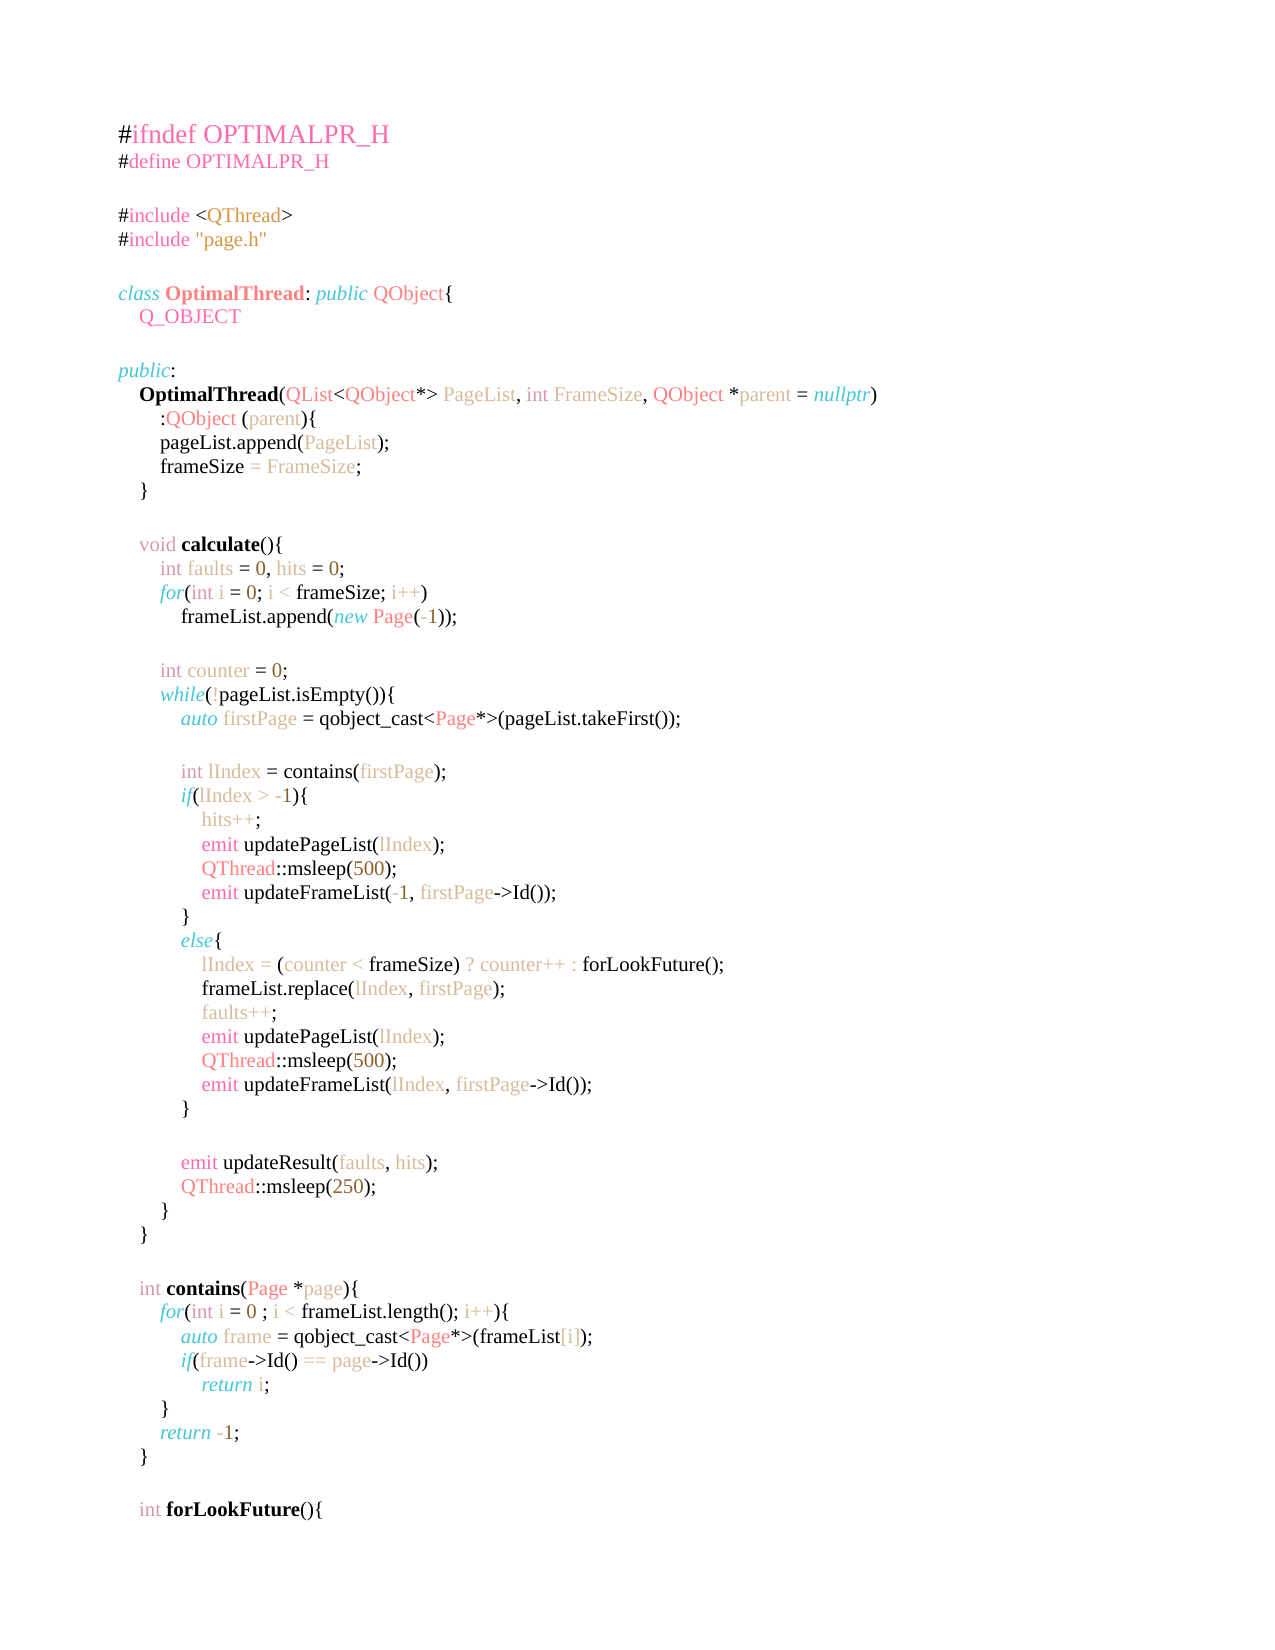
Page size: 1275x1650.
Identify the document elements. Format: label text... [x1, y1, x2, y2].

text #define OPTIMALPR_H [118, 149, 1157, 173]
text frameSize = FrameSize; [118, 454, 1157, 478]
text frameList.replace(lIndex, firstPage); [118, 976, 1157, 1000]
text int contains(Page *page){ [118, 1275, 1157, 1299]
text } [118, 1444, 1157, 1468]
text for(int i = 0; i < frameSize; i++) [118, 580, 1157, 604]
text emit updateFrameList(lIndex, firstPage->Id()); [118, 1072, 1157, 1096]
text QThread::msleep(500); [118, 1048, 1157, 1072]
text faults++; [118, 1000, 1157, 1024]
text return -1; [118, 1420, 1157, 1444]
text #include <QThread> [118, 203, 1157, 227]
text QThread::msleep(500); [118, 856, 1157, 879]
text emit updatePageList(lIndex); [118, 831, 1157, 856]
text else{ [118, 928, 1157, 952]
text } [118, 478, 1157, 502]
text emit updatePageList(lIndex); [118, 1024, 1157, 1048]
text frameList.append(new Page(-1)); [118, 604, 1157, 628]
text emit updateFrameList(-1, firstPage->Id()); [118, 879, 1157, 904]
text } [118, 1396, 1157, 1420]
text OptimalThread(QList<QObject*> PageList, int FrameSize, QObject *parent = nullptr) [118, 382, 1157, 406]
text public: [118, 358, 1157, 382]
text #ifndef OPTIMALPR_H [118, 118, 1157, 149]
text } [118, 1222, 1157, 1246]
text auto firstPage = qobject_cast<Page*>(pageList.takeFirst()); [118, 706, 1157, 730]
text pageList.append(PageList); [118, 430, 1157, 454]
text int faults = 0, hits = 0; [118, 556, 1157, 580]
text void calculate(){ [118, 532, 1157, 556]
text hits++; [118, 807, 1157, 831]
text if(frame->Id() == page->Id()) [118, 1348, 1157, 1372]
text } [118, 904, 1157, 928]
text int forLookFuture(){ [118, 1497, 1157, 1521]
text int lIndex = contains(firstPage); [118, 759, 1157, 783]
text } [118, 1198, 1157, 1222]
text return i; [118, 1372, 1157, 1396]
text while(!pageList.isEmpty()){ [118, 682, 1157, 706]
text int counter = 0; [118, 658, 1157, 682]
text Q_OBJECT [118, 304, 1157, 328]
text if(lIndex > -1){ [118, 783, 1157, 807]
text QThread::msleep(250); [118, 1174, 1157, 1198]
text } [118, 1096, 1157, 1120]
text #include "page.h" [118, 227, 1157, 251]
text for(int i = 0 ; i < frameList.length(); i++){ [118, 1299, 1157, 1323]
text :QObject (parent){ [118, 406, 1157, 430]
text lIndex = (counter < frameSize) ? counter++ : forLookFuture(); [118, 952, 1157, 976]
text emit updateResult(faults, hits); [118, 1150, 1157, 1174]
text auto frame = qobject_cast<Page*>(frameList[i]); [118, 1323, 1157, 1348]
text class OptimalThread: public QObject{ [118, 280, 1157, 304]
